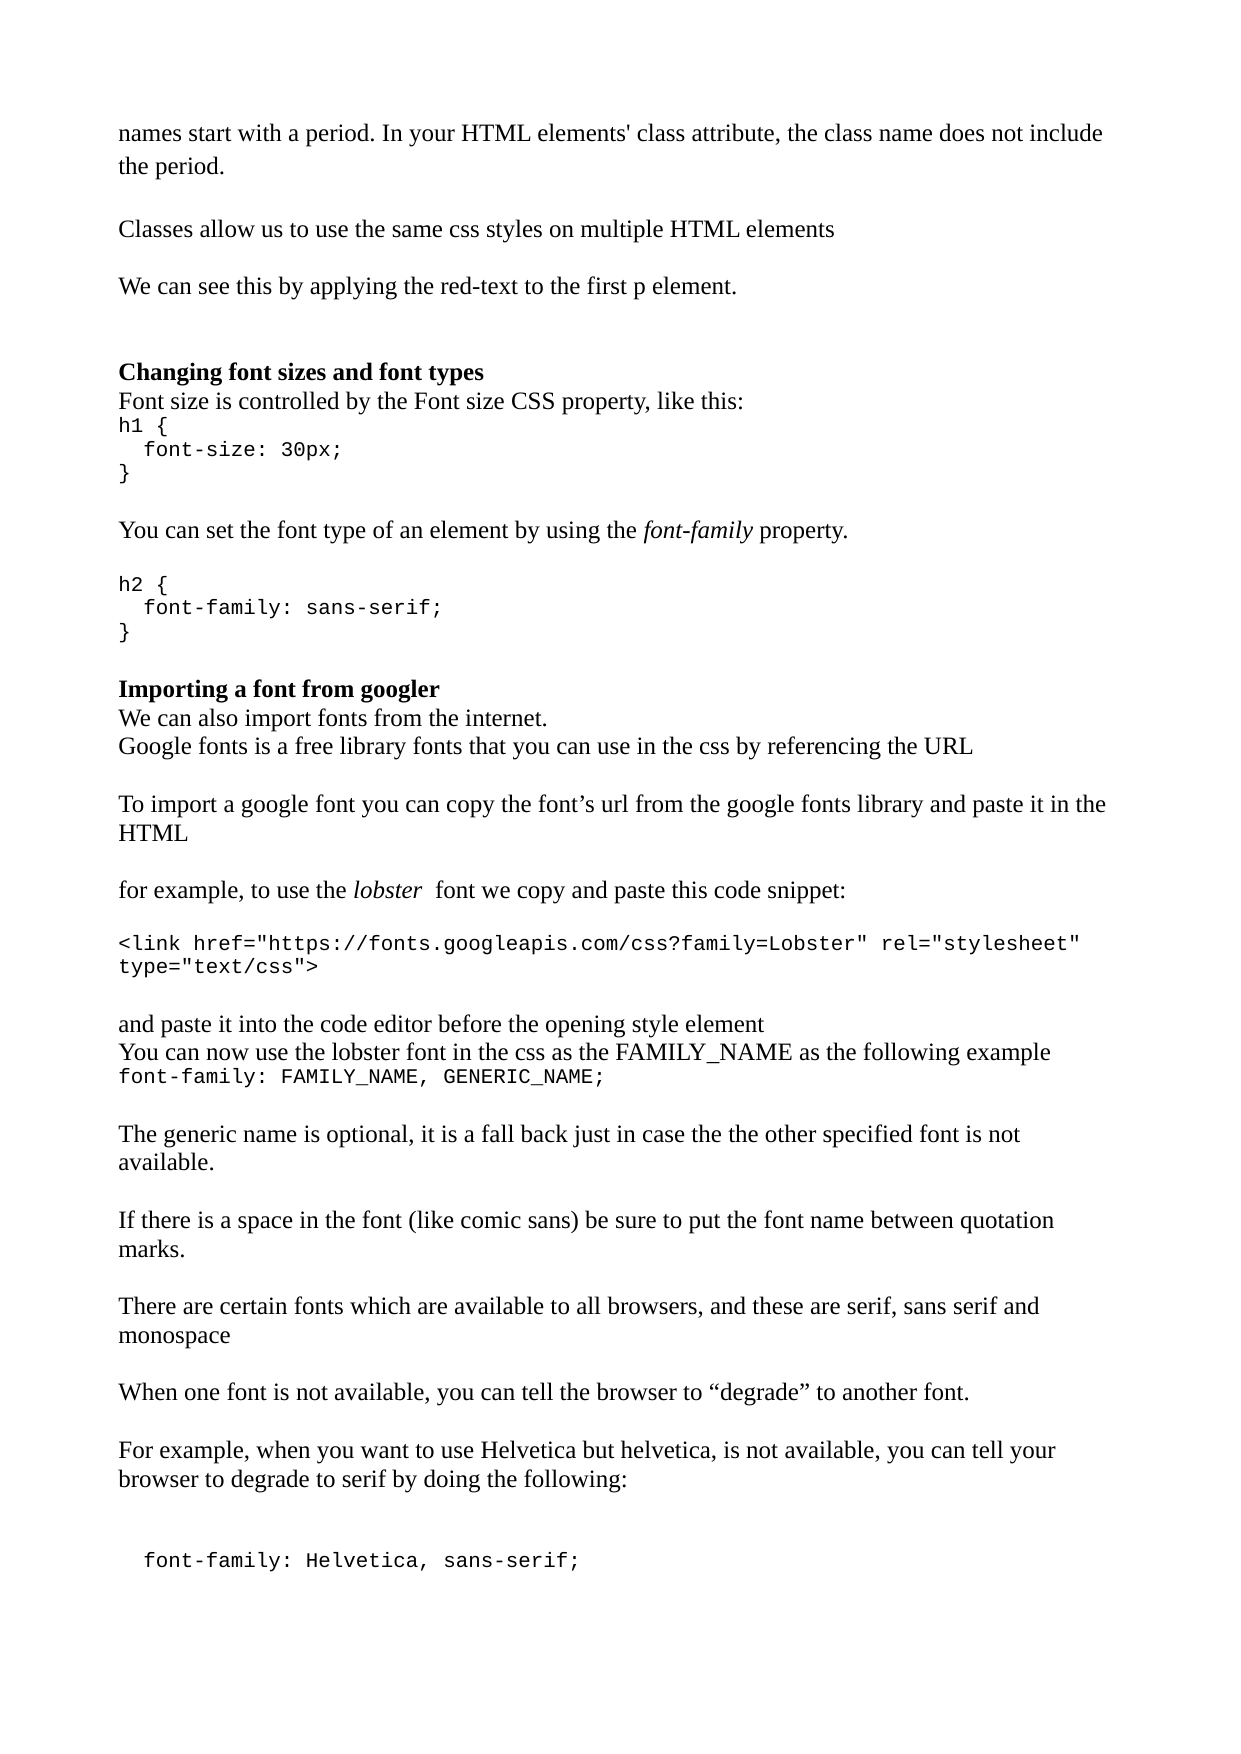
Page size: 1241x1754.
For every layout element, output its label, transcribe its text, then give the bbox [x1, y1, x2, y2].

text h1 { [118, 415, 1122, 438]
text font-family: sans-serif; [118, 597, 1122, 621]
text h2 { [118, 573, 1122, 597]
text } [118, 462, 1122, 486]
text You can set the font type of an element by using the font-family property. [118, 515, 1122, 544]
text font-family: Helvetica, sans-serif; [118, 1550, 1122, 1573]
text Google fonts is a free library fonts that you can use in the css by referencing the URL [118, 731, 1122, 760]
text The generic name is optional, it is a fall back just in case the the other specified font is not available. [118, 1119, 1122, 1176]
text We can also import fonts from the internet. [118, 703, 1122, 731]
text and paste it into the code editor before the opening style element [118, 1009, 1122, 1037]
text font-family: FAMILY_NAME, GENERIC_NAME; [118, 1066, 1122, 1090]
text When one font is not available, you can tell the browser to “degrade” to another font. [118, 1377, 1122, 1406]
text <link href="https://fonts.googleapis.com/css?family=Lobster" rel="stylesheet" type="text/css"> [118, 933, 1122, 980]
text You can now use the lobster font in the css as the FAMILY_NAME as the following example [118, 1037, 1122, 1066]
text If there is a space in the font (like comic sans) be sure to put the font name between quotation marks. [118, 1205, 1122, 1262]
text Importing a font from googler [118, 674, 1122, 703]
text For example, when you want to use Helvetica but helvetica, is not available, you can tell your browser to degrade to serif by doing the following: [118, 1435, 1122, 1492]
text names start with a period. In your HTML elements' class attribute, the class name does not include the period. [118, 118, 1122, 180]
text Changing font sizes and font types [118, 357, 1122, 386]
text } [118, 621, 1122, 644]
text Classes allow us to use the same css styles on multiple HTML elements [118, 214, 1122, 242]
text We can see this by applying the red-text to the first p element. [118, 271, 1122, 300]
text There are certain fonts which are available to all browsers, and these are serif, sans serif and monospace [118, 1291, 1122, 1349]
text font-size: 30px; [118, 438, 1122, 462]
text To import a google font you can copy the font’s url from the google fonts library and paste it in the HTML [118, 789, 1122, 846]
text Font size is controlled by the Font size CSS property, like this: [118, 386, 1122, 415]
text for example, to use the lobster font we copy and paste this code snippet: [118, 875, 1122, 904]
